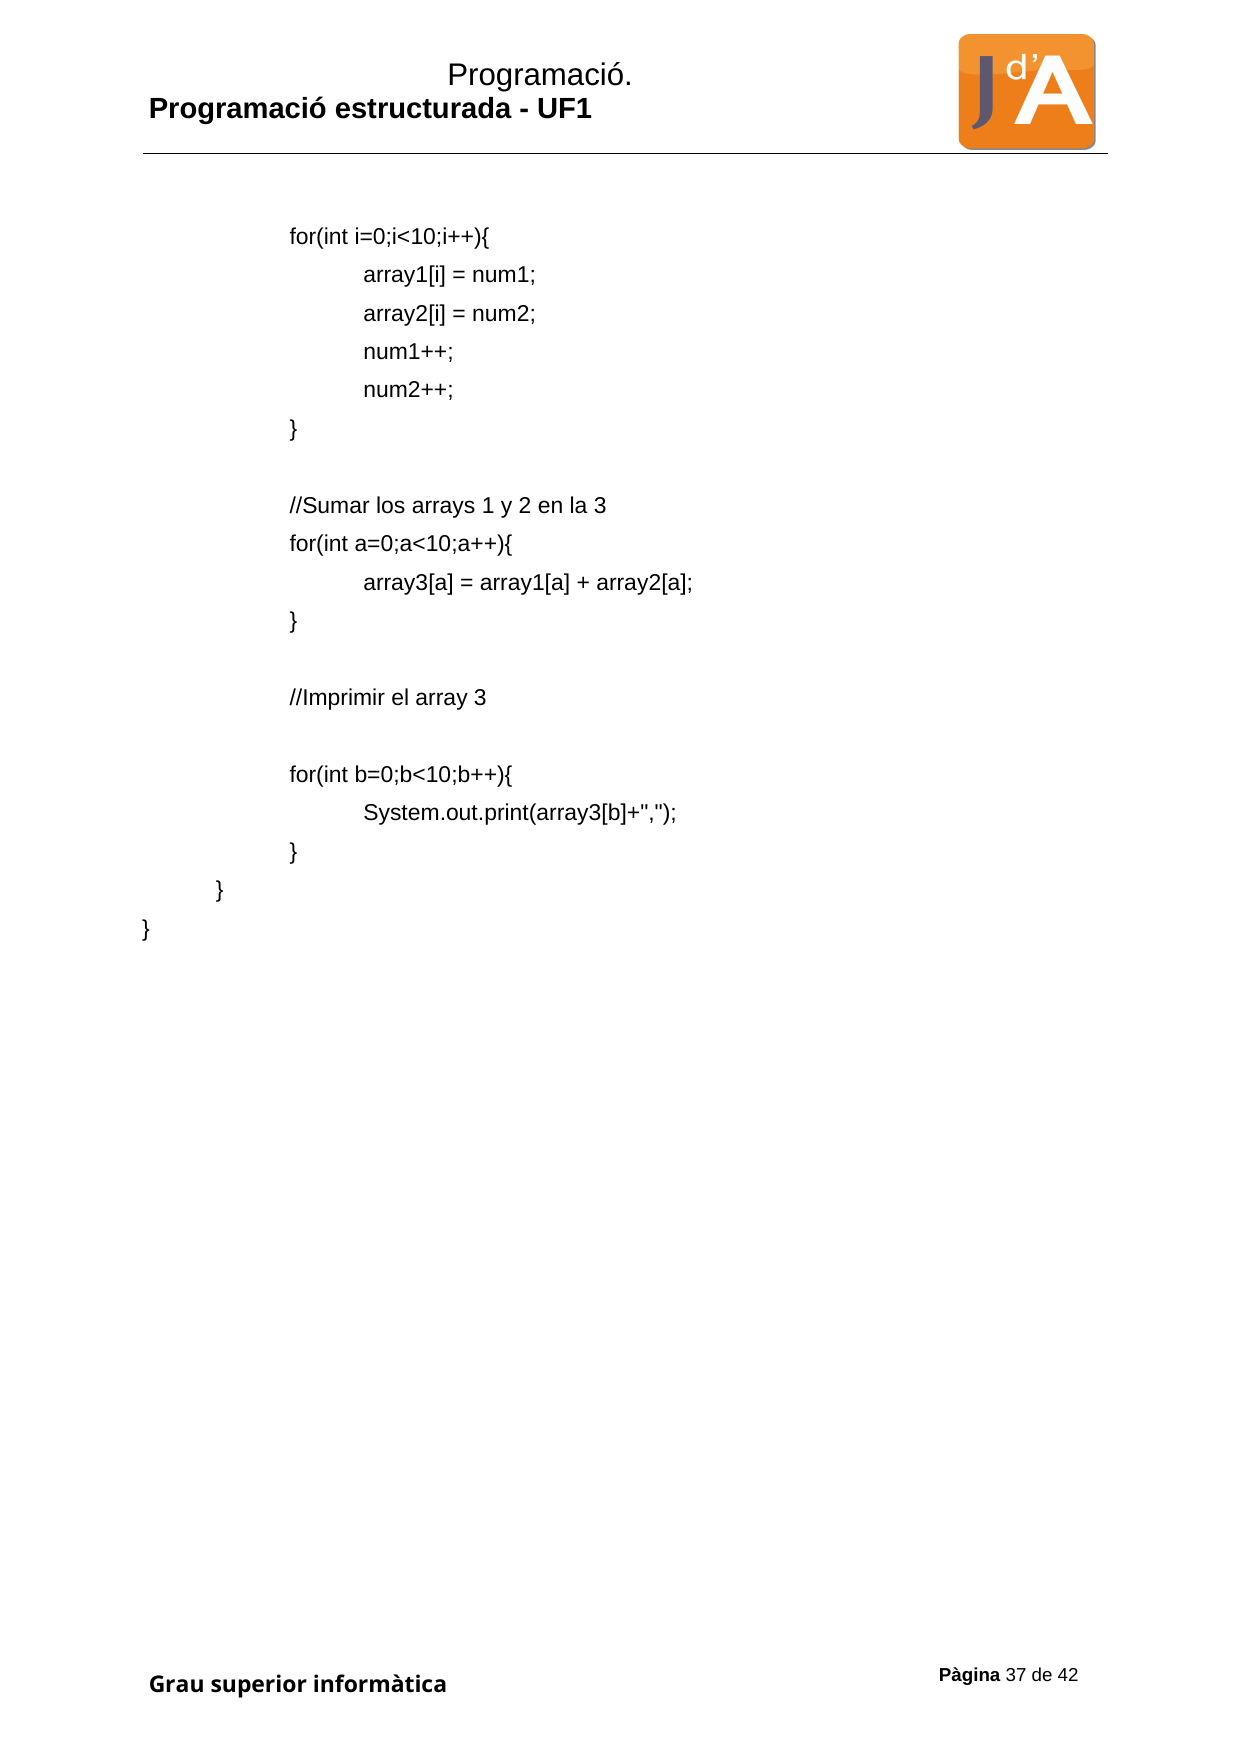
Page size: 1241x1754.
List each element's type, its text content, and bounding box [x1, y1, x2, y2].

text for(int i=0;i<10;i++){ [142, 223, 1107, 249]
text } [142, 416, 1107, 441]
text } [142, 877, 1107, 902]
text } [142, 915, 1107, 941]
text System.out.print(array3[b]+","); [142, 800, 1107, 826]
text } [142, 838, 1107, 864]
text array2[i] = num2; [142, 300, 1107, 326]
text for(int b=0;b<10;b++){ [142, 762, 1107, 787]
text } [142, 608, 1107, 633]
text num1++; [142, 339, 1107, 364]
text num2++; [142, 377, 1107, 403]
text array3[a] = array1[a] + array2[a]; [142, 569, 1107, 595]
text //Imprimir el array 3 [142, 685, 1107, 710]
text array1[i] = num1; [142, 262, 1107, 287]
text //Sumar los arrays 1 y 2 en la 3 [142, 492, 1107, 518]
text for(int a=0;a<10;a++){ [142, 531, 1107, 557]
picture [958, 34, 1096, 150]
